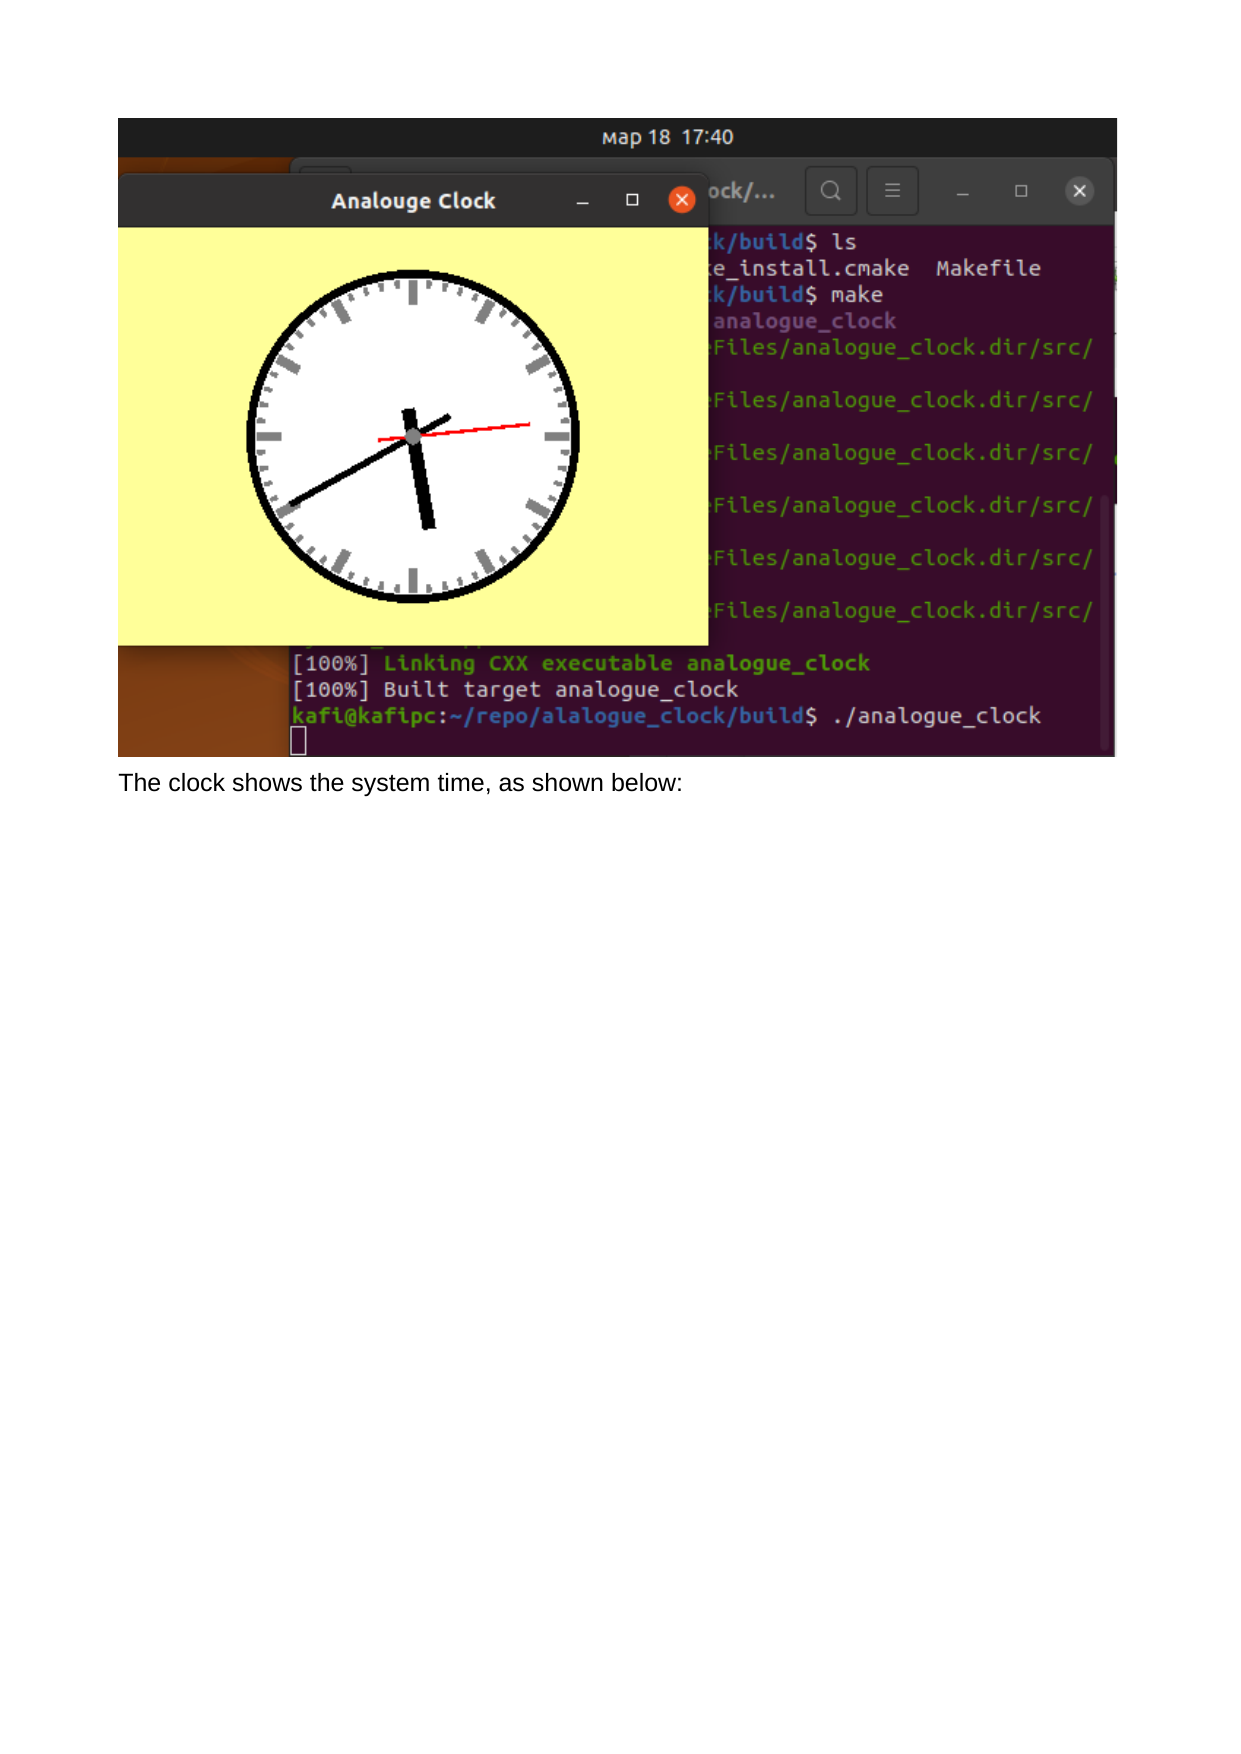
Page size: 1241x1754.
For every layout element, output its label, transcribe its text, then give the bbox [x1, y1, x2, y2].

text The clock shows the system time, as shown below: [118, 768, 1122, 797]
picture [118, 118, 1118, 757]
